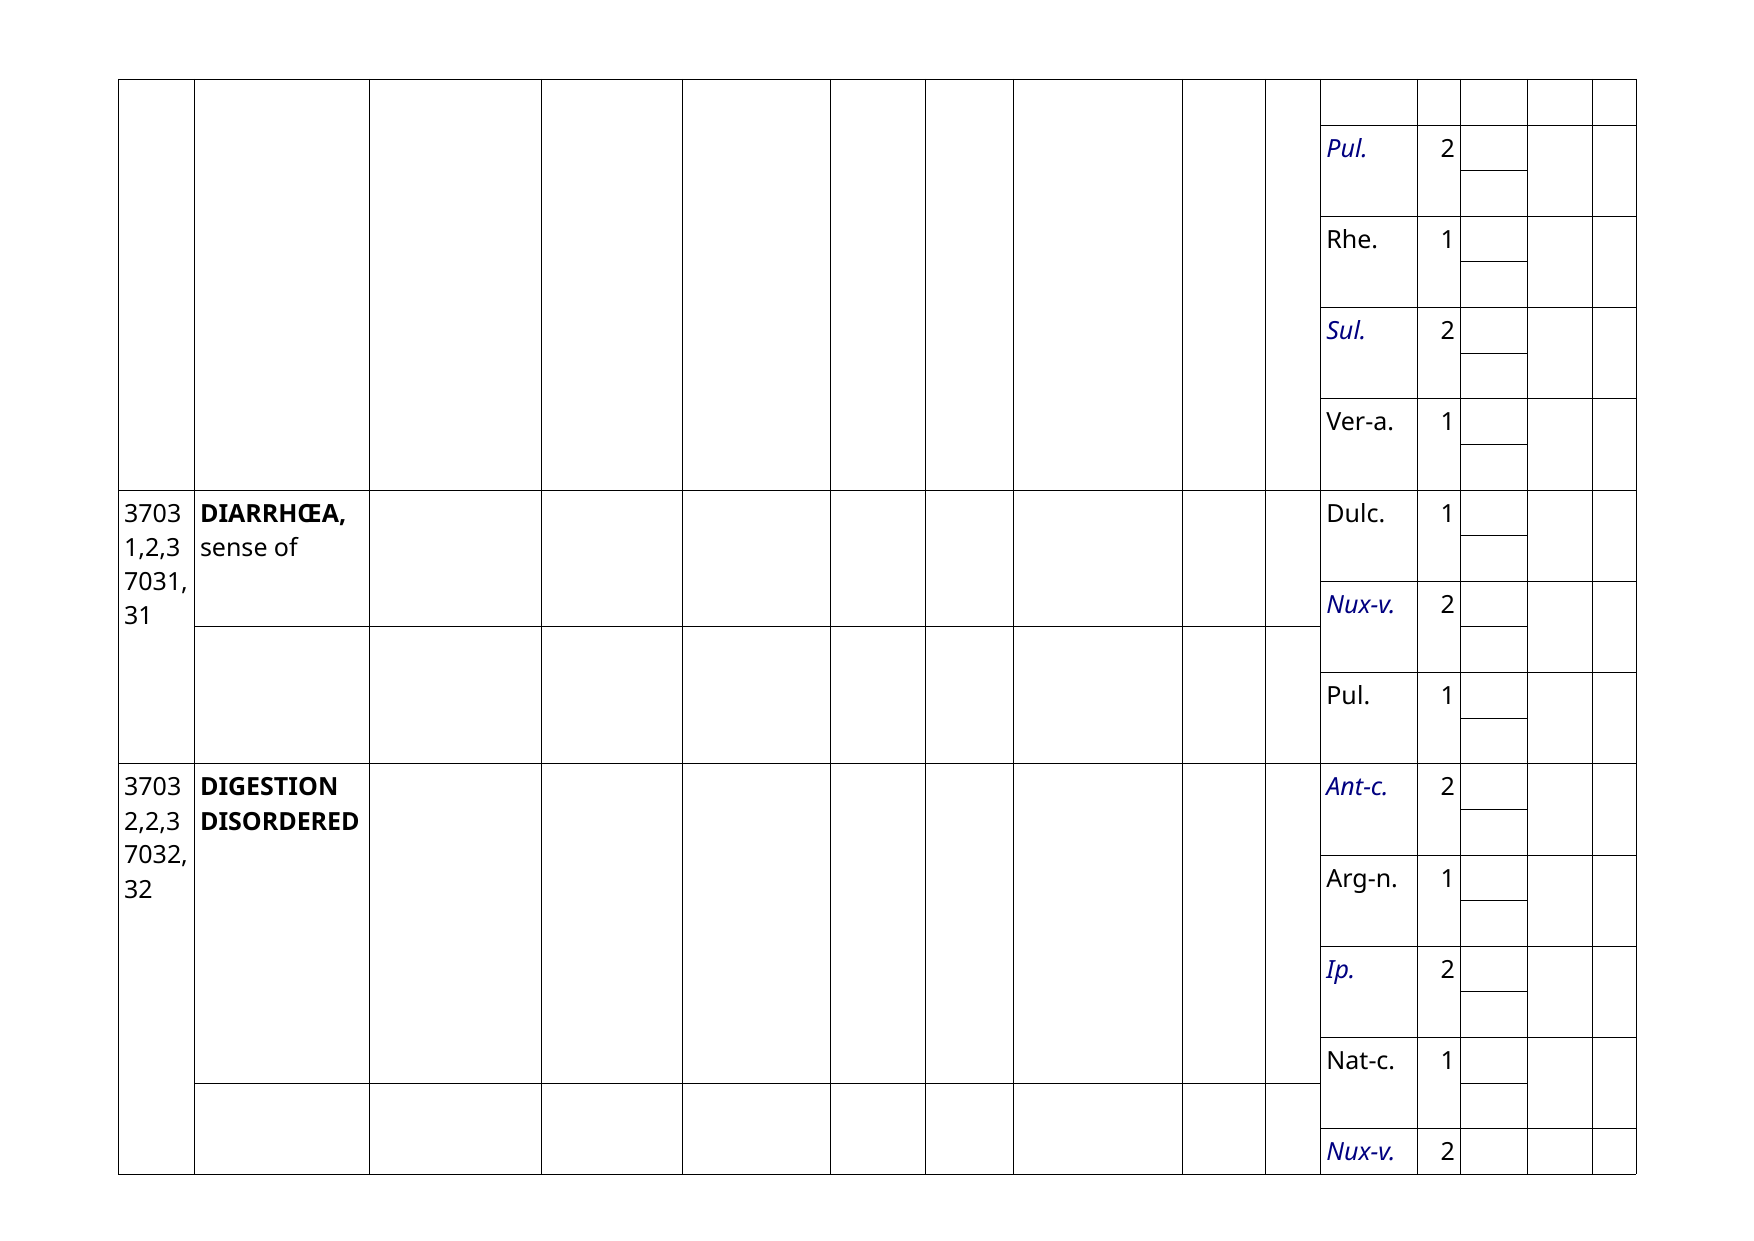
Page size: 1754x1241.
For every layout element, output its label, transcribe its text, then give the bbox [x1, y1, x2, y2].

table_cell [1593, 856, 1636, 946]
table_cell 37032,2,37032,32 [119, 764, 194, 1174]
table_cell [1593, 1129, 1636, 1174]
table_cell 2 [1418, 308, 1460, 398]
table_cell [683, 627, 830, 763]
table_cell [831, 491, 925, 626]
table_cell [370, 80, 541, 489]
table_cell [1528, 1038, 1592, 1128]
table_cell [1461, 627, 1527, 672]
table_cell [1528, 399, 1592, 489]
table_cell [1461, 810, 1527, 854]
table_cell [1461, 947, 1527, 991]
table_cell [926, 491, 1013, 626]
table_cell [1528, 947, 1592, 1037]
table_cell [1461, 354, 1527, 398]
table_cell [1593, 491, 1636, 581]
table_cell Pul. [1321, 126, 1417, 216]
table_cell [1014, 491, 1182, 626]
table_cell [1418, 80, 1460, 124]
table_cell [370, 1084, 541, 1174]
table_cell [1014, 1084, 1182, 1174]
table_cell Nux-v. [1321, 582, 1417, 672]
table_cell [1461, 262, 1527, 307]
table_cell [1593, 217, 1636, 307]
table_cell Sul. [1321, 308, 1417, 398]
table_cell [370, 491, 541, 626]
table_cell [370, 764, 541, 1083]
table_cell [1014, 80, 1182, 489]
table_cell [542, 491, 682, 626]
table_cell 2 [1418, 126, 1460, 216]
table_cell [542, 764, 682, 1083]
table_cell [1528, 673, 1592, 763]
table_cell Ver-a. [1321, 399, 1417, 489]
table_cell [1528, 80, 1592, 124]
table_cell 2 [1418, 764, 1460, 854]
table_cell [683, 764, 830, 1083]
table_cell [1528, 217, 1592, 307]
table_cell [119, 80, 194, 489]
table_cell Nux-v. [1321, 1129, 1417, 1174]
table_cell [683, 80, 830, 489]
table_cell [1461, 80, 1527, 124]
table_cell [1528, 582, 1592, 672]
table_cell Pul. [1321, 673, 1417, 763]
table_cell [1461, 536, 1527, 581]
table_cell 1 [1418, 673, 1460, 763]
table_cell 2 [1418, 1129, 1460, 1174]
table_cell digestion disordered [195, 764, 369, 1083]
table_cell [1461, 399, 1527, 444]
table_cell [1183, 764, 1265, 1083]
table_cell [1461, 1084, 1527, 1128]
table_cell [1183, 491, 1265, 626]
table_cell Rhe. [1321, 217, 1417, 307]
table_cell [1461, 171, 1527, 216]
table_cell [683, 491, 830, 626]
table_cell [1593, 399, 1636, 489]
table_cell [1593, 308, 1636, 398]
table_cell [1461, 491, 1527, 535]
table_cell 1 [1418, 399, 1460, 489]
table_cell 1 [1418, 491, 1460, 581]
table_cell [1528, 308, 1592, 398]
table_cell [1461, 719, 1527, 763]
table_cell [1593, 947, 1636, 1037]
table_cell [542, 80, 682, 489]
table_cell [1266, 1084, 1320, 1174]
table_cell [1593, 80, 1636, 124]
table_cell diarrhœa, sense of [195, 491, 369, 626]
table_cell 1 [1418, 1038, 1460, 1128]
table_cell [1321, 80, 1417, 124]
table_cell [1461, 126, 1527, 170]
table_cell [926, 1084, 1013, 1174]
table_cell [1461, 901, 1527, 946]
table_cell [1183, 80, 1265, 489]
table_cell [831, 627, 925, 763]
table_cell Dulc. [1321, 491, 1417, 581]
table_cell [195, 80, 369, 489]
table_cell [1266, 764, 1320, 1083]
table_cell [370, 627, 541, 763]
table_cell [1528, 126, 1592, 216]
table_cell [1528, 1129, 1592, 1174]
table_cell [1461, 308, 1527, 353]
table_cell Ant-c. [1321, 764, 1417, 854]
table_cell [831, 1084, 925, 1174]
table_cell [926, 80, 1013, 489]
table_cell [1461, 1038, 1527, 1083]
table_cell 1 [1418, 856, 1460, 946]
table_cell Nat-c. [1321, 1038, 1417, 1128]
table_cell [1266, 80, 1320, 489]
table_cell [1528, 491, 1592, 581]
table_cell [1593, 764, 1636, 854]
table_cell [1461, 582, 1527, 626]
table_cell [195, 1084, 369, 1174]
table_cell [1593, 126, 1636, 216]
table_cell [1461, 1129, 1527, 1174]
table_cell [926, 627, 1013, 763]
table_cell [1593, 673, 1636, 763]
table_cell [1461, 856, 1527, 900]
table_cell [1461, 992, 1527, 1037]
table_cell [1528, 764, 1592, 854]
table_cell [1461, 764, 1527, 809]
table_cell [1014, 764, 1182, 1083]
table_cell Arg-n. [1321, 856, 1417, 946]
table_cell [831, 80, 925, 489]
table_cell [683, 1084, 830, 1174]
table_cell [542, 627, 682, 763]
table_cell [926, 764, 1013, 1083]
table_cell [1183, 1084, 1265, 1174]
table_cell [1014, 627, 1182, 763]
table_cell [1266, 491, 1320, 626]
table_cell [1461, 217, 1527, 261]
table_cell [831, 764, 925, 1083]
table_cell 37031,2,37031,31 [119, 491, 194, 763]
table_cell 2 [1418, 947, 1460, 1037]
table_cell [1461, 673, 1527, 718]
table_cell [195, 627, 369, 763]
table_cell [542, 1084, 682, 1174]
table_cell [1461, 445, 1527, 489]
table_cell 1 [1418, 217, 1460, 307]
table_cell 2 [1418, 582, 1460, 672]
table_cell Ip. [1321, 947, 1417, 1037]
table_cell [1266, 627, 1320, 763]
table_cell [1593, 582, 1636, 672]
table_cell [1593, 1038, 1636, 1128]
table_cell [1183, 627, 1265, 763]
table_cell [1528, 856, 1592, 946]
